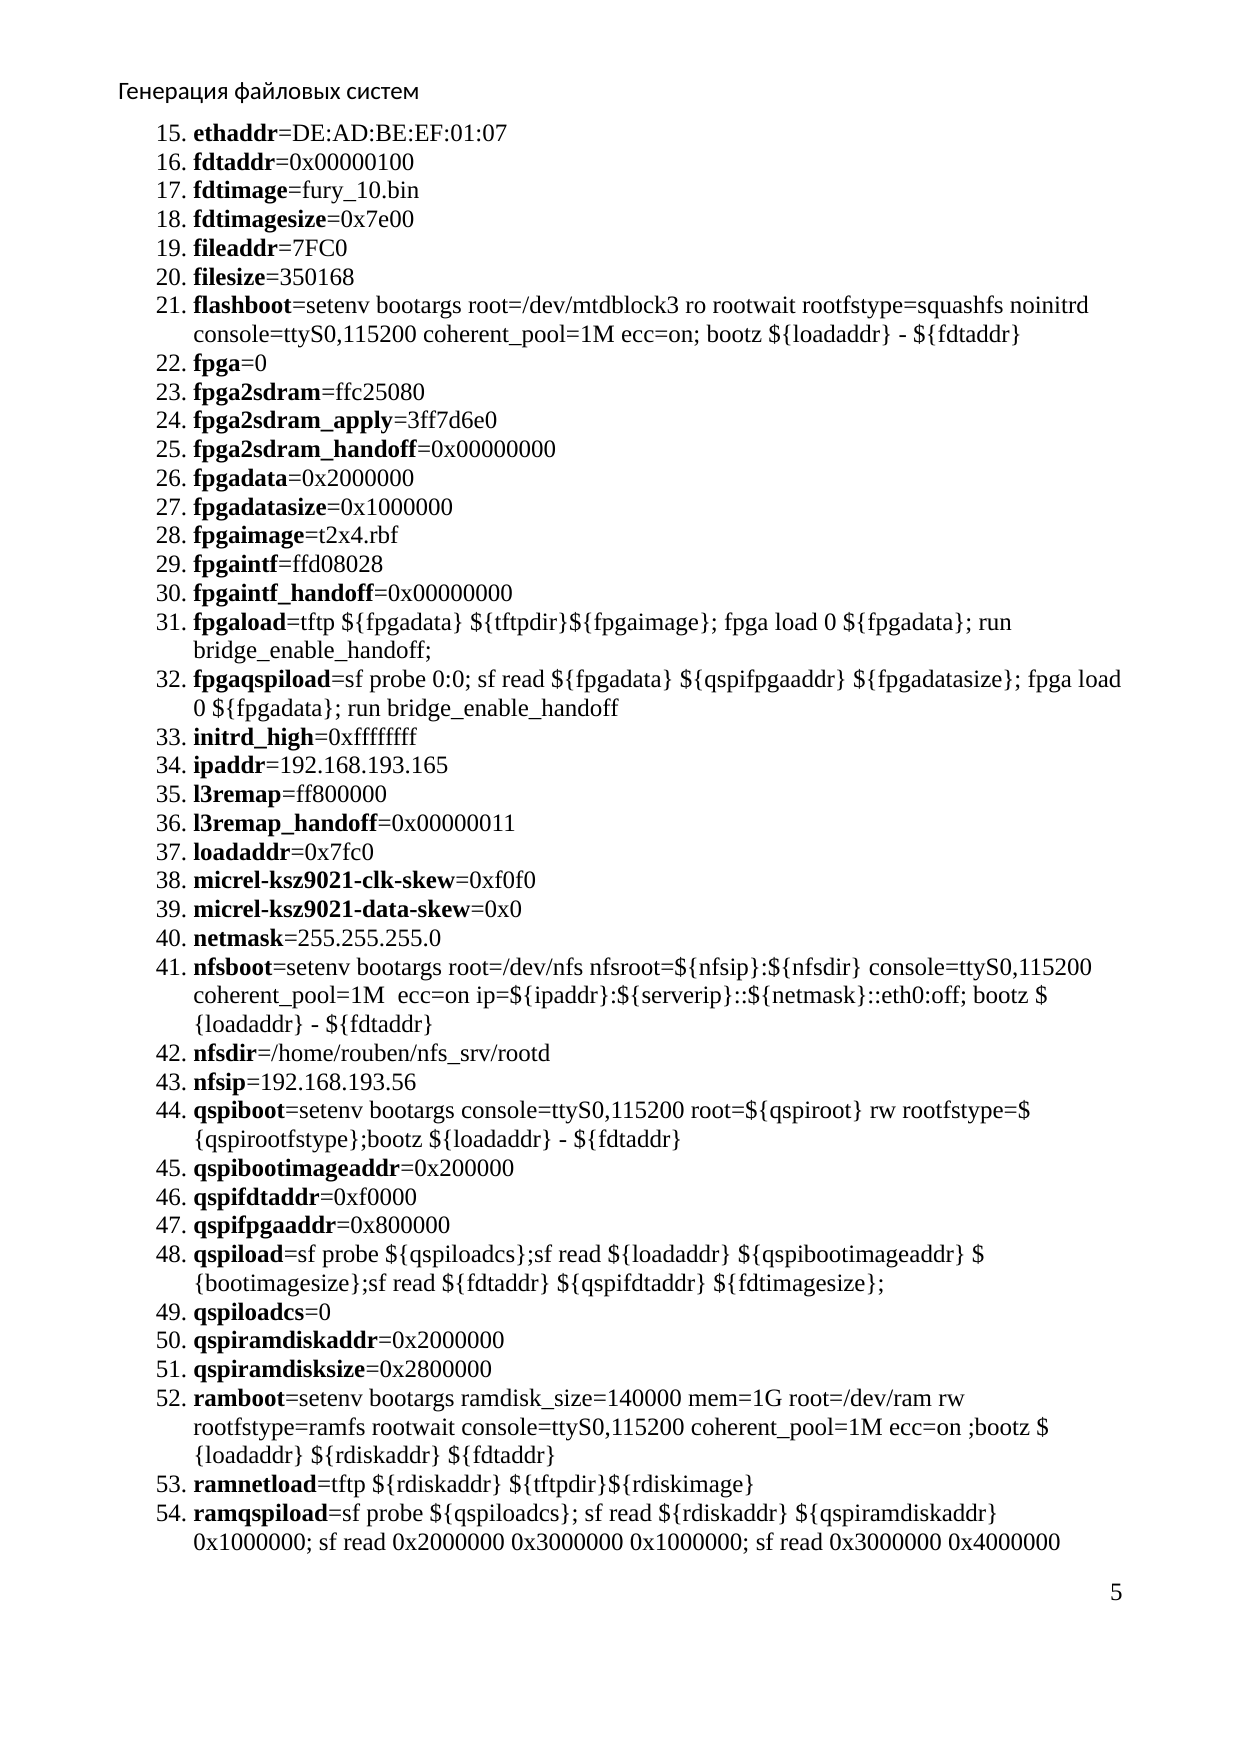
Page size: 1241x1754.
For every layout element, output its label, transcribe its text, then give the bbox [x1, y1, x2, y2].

list ethaddr=DE:AD:BE:EF:01:07 [156, 118, 1122, 147]
list qspifpgaaddr=0x800000 [156, 1211, 1122, 1239]
list qspiramdiskaddr=0x2000000 [156, 1326, 1122, 1354]
list fileaddr=7FC0 [156, 233, 1122, 262]
list qspiboot=setenv bootargs console=ttyS0,115200 root=${qspiroot} rw rootfstype=${qspirootfstype};bootz ${loadaddr} - ${fdtaddr} [156, 1096, 1122, 1153]
list ramboot=setenv bootargs ramdisk_size=140000 mem=1G root=/dev/ram rw rootfstype=ramfs rootwait console=ttyS0,115200 coherent_pool=1M ecc=on ;bootz ${loadaddr} ${rdiskaddr} ${fdtaddr} [156, 1383, 1122, 1469]
list fpga=0 [156, 348, 1122, 377]
list ipaddr=192.168.193.165 [156, 751, 1122, 779]
list fpgaimage=t2x4.rbf [156, 521, 1122, 549]
list nfsdir=/home/rouben/nfs_srv/rootd [156, 1038, 1122, 1067]
list fdtimagesize=0x7e00 [156, 204, 1122, 233]
list netmask=255.255.255.0 [156, 923, 1122, 952]
list l3remap=ff800000 [156, 779, 1122, 808]
list fpga2sdram=ffc25080 [156, 377, 1122, 406]
list filesize=350168 [156, 262, 1122, 291]
list fdtimage=fury_10.bin [156, 176, 1122, 204]
list ramqspiload=sf probe ${qspiloadcs}; sf read ${rdiskaddr} ${qspiramdiskaddr} 0x1000000; sf read 0x2000000 0x3000000 0x1000000; sf read 0x3000000 0x4000000 [156, 1498, 1122, 1556]
list fdtaddr=0x00000100 [156, 147, 1122, 176]
list qspiload=sf probe ${qspiloadcs};sf read ${loadaddr} ${qspibootimageaddr} ${bootimagesize};sf read ${fdtaddr} ${qspifdtaddr} ${fdtimagesize}; [156, 1239, 1122, 1297]
list nfsip=192.168.193.56 [156, 1067, 1122, 1096]
list fpgaqspiload=sf probe 0:0; sf read ${fpgadata} ${qspifpgaaddr} ${fpgadatasize}; fpga load 0 ${fpgadata}; run bridge_enable_handoff [156, 664, 1122, 722]
list loadaddr=0x7fc0 [156, 837, 1122, 866]
list micrel-ksz9021-clk-skew=0xf0f0 [156, 866, 1122, 894]
list nfsboot=setenv bootargs root=/dev/nfs nfsroot=${nfsip}:${nfsdir} console=ttyS0,115200 coherent_pool=1M ecc=on ip=${ipaddr}:${serverip}::${netmask}::eth0:off; bootz ${loadaddr} - ${fdtaddr} [156, 952, 1122, 1038]
list flashboot=setenv bootargs root=/dev/mtdblock3 ro rootwait rootfstype=squashfs noinitrd console=ttyS0,115200 coherent_pool=1M ecc=on; bootz ${loadaddr} - ${fdtaddr} [156, 291, 1122, 348]
list fpga2sdram_apply=3ff7d6e0 [156, 406, 1122, 434]
list fpgadata=0x2000000 [156, 463, 1122, 492]
list fpgaload=tftp ${fpgadata} ${tftpdir}${fpgaimage}; fpga load 0 ${fpgadata}; run bridge_enable_handoff; [156, 607, 1122, 664]
list fpgadatasize=0x1000000 [156, 492, 1122, 521]
list fpgaintf=ffd08028 [156, 549, 1122, 578]
list fpgaintf_handoff=0x00000000 [156, 578, 1122, 607]
list ramnetload=tftp ${rdiskaddr} ${tftpdir}${rdiskimage} [156, 1469, 1122, 1498]
list qspiramdisksize=0x2800000 [156, 1354, 1122, 1383]
list l3remap_handoff=0x00000011 [156, 808, 1122, 837]
list initrd_high=0xffffffff [156, 722, 1122, 751]
list qspifdtaddr=0xf0000 [156, 1182, 1122, 1211]
list micrel-ksz9021-data-skew=0x0 [156, 894, 1122, 923]
list qspibootimageaddr=0x200000 [156, 1153, 1122, 1182]
list qspiloadcs=0 [156, 1297, 1122, 1326]
list fpga2sdram_handoff=0x00000000 [156, 434, 1122, 463]
